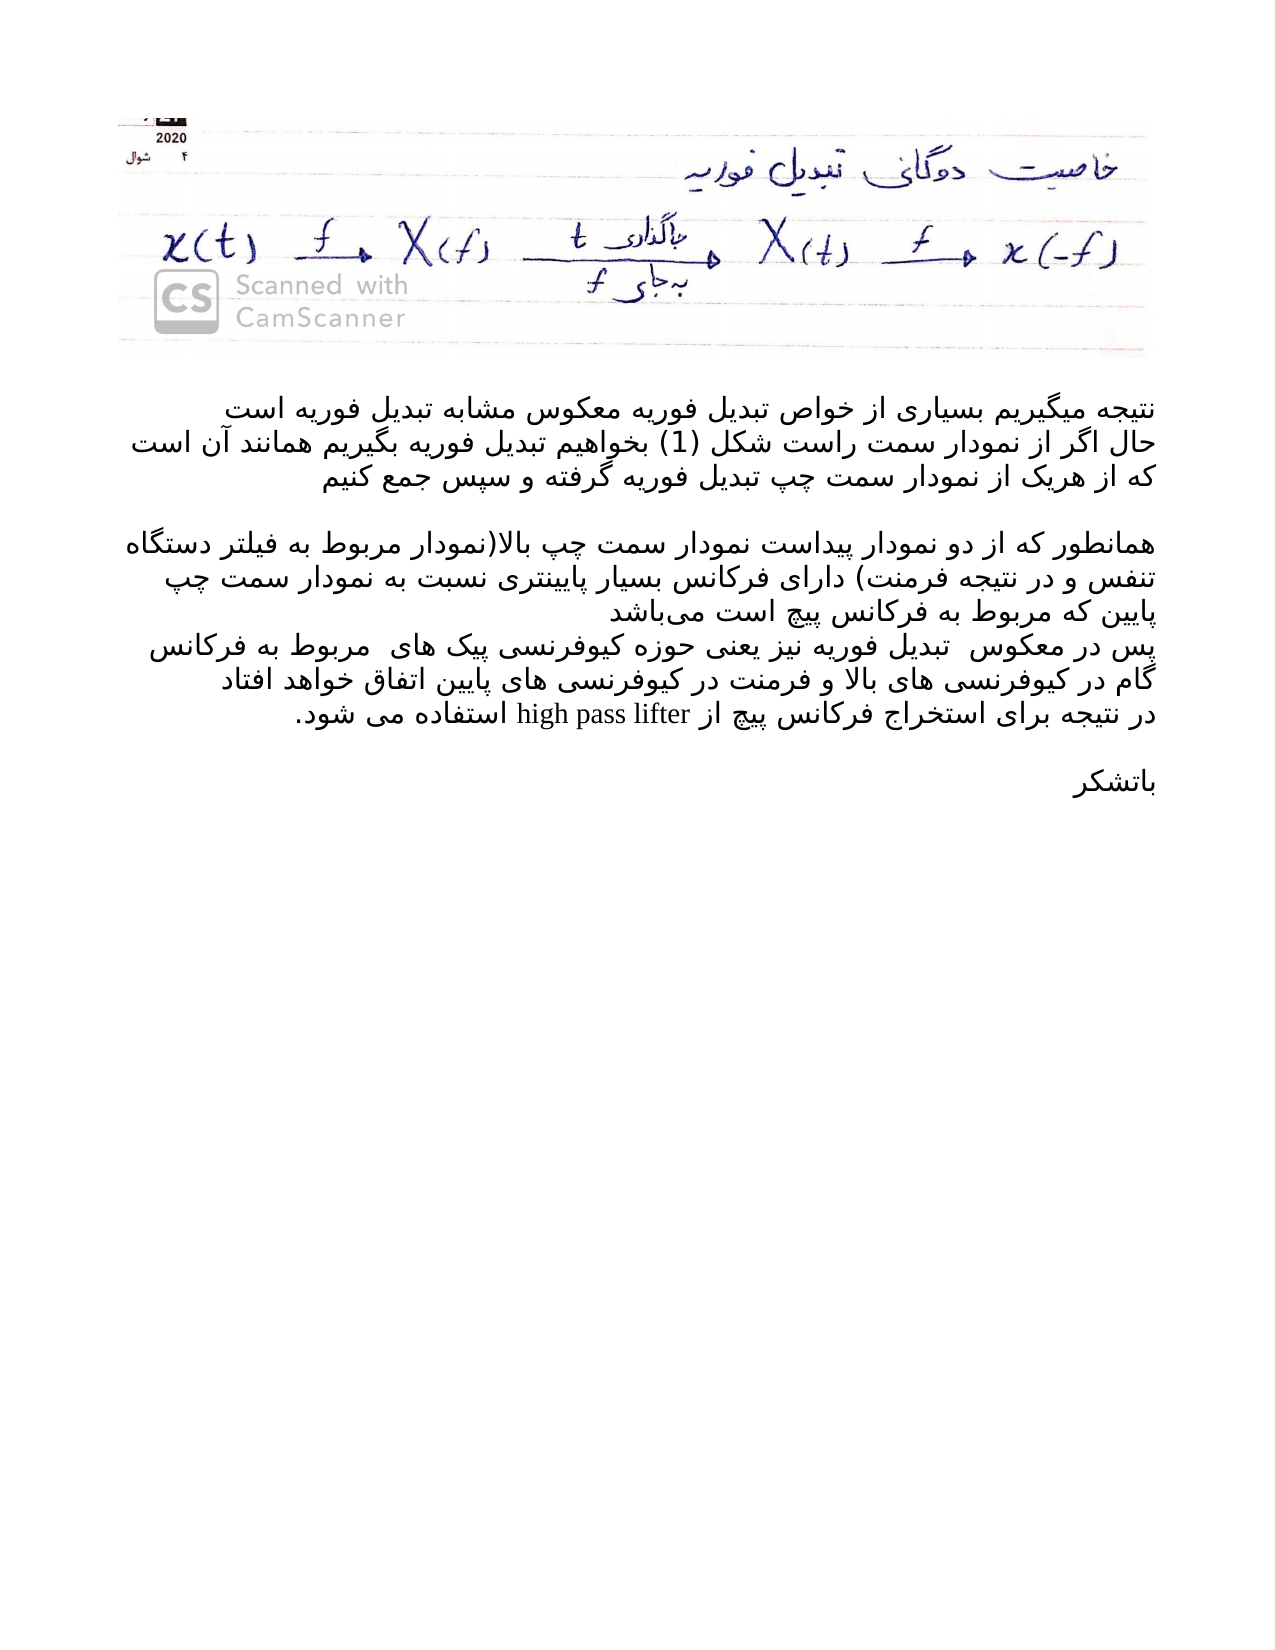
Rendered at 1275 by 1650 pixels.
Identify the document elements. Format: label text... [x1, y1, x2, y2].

text پس در معکوس تبدیل فوریه نیز یعنی حوزه کیوفرنسی پیک های مربوط به فرکانس گام در کیوفرنسی های بالا و فرمنت در کیوفرنسی های پایین اتفاق خواهد افتاد [118, 629, 1157, 697]
text باتشکر [118, 764, 1157, 798]
picture [118, 118, 1157, 358]
text همانطور که از دو نمودار پیداست نمودار سمت چپ بالا(نمودار مربوط به فیلتر دستگاه تنفس و در نتیجه فرمنت) دارای فرکانس بسیار پایینتری نسبت به نمودار سمت چپ پایین که مربوط به فرکانس پیچ است می‌باشد [118, 527, 1157, 629]
text در نتیجه برای استخراج فرکانس پیچ از high pass lifter استفاده می شود. [118, 697, 1157, 731]
text حال اگر از نمودار سمت راست شکل (1) بخواهیم تبدیل فوریه بگیریم همانند آن است که از هریک از نمودار سمت چپ تبدیل فوریه گرفته و سپس جمع کنیم [118, 425, 1157, 493]
text نتیجه میگیریم بسیاری از خواص تبدیل فوریه معکوس مشابه تبدیل فوریه است [118, 391, 1157, 425]
